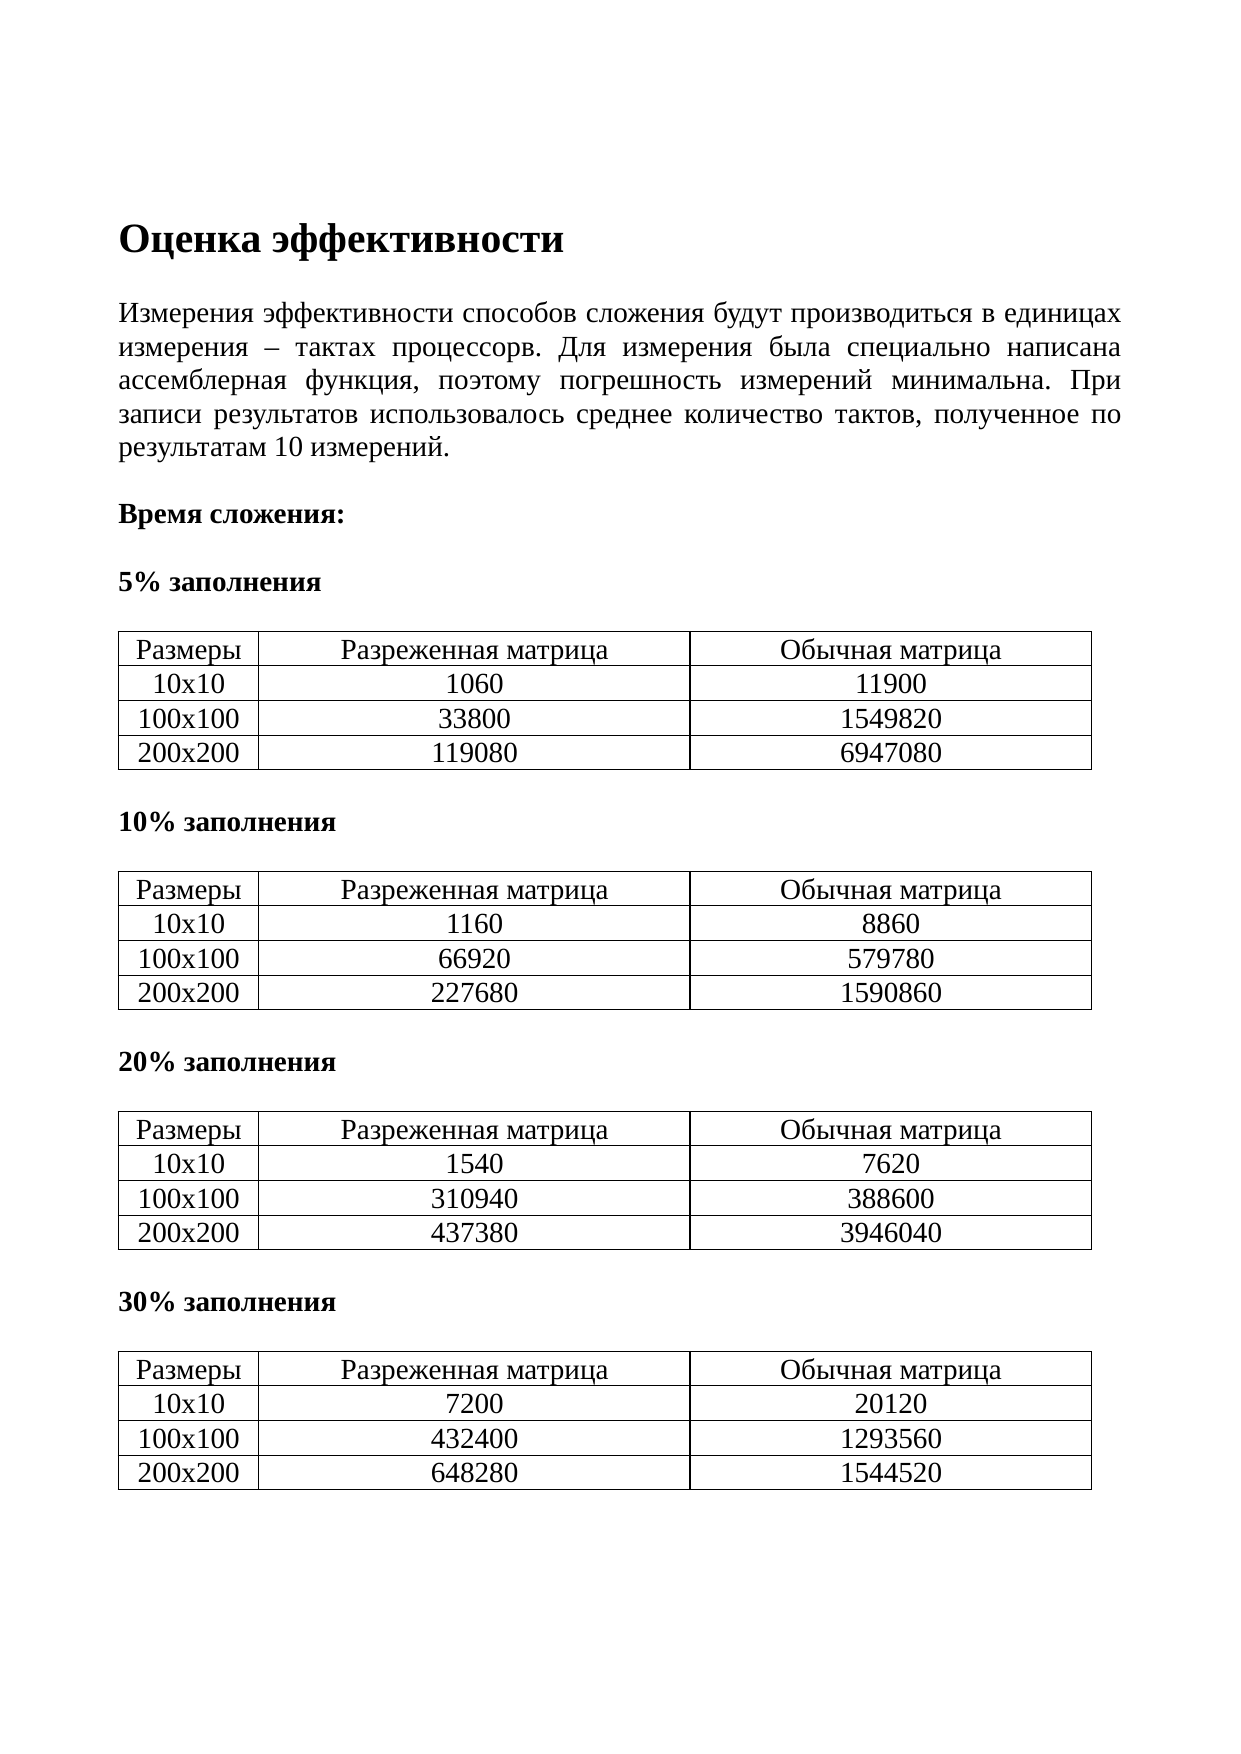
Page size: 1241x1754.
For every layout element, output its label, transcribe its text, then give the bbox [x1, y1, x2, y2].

table_header Разреженная матрица [259, 1112, 689, 1145]
table_header Обычная матрица [691, 1352, 1091, 1385]
table_cell 11900 [691, 666, 1091, 700]
table_cell 100х100 [119, 941, 258, 974]
text 10% заполнения [118, 804, 1122, 837]
table_cell 388600 [691, 1181, 1091, 1214]
table_cell 1293560 [691, 1421, 1091, 1454]
table_cell 648280 [259, 1456, 689, 1489]
table_cell 100х100 [119, 1181, 258, 1214]
table_cell 1549820 [691, 701, 1091, 734]
table_cell 1060 [259, 666, 689, 700]
table_header Размеры [119, 1112, 258, 1145]
table_header Разреженная матрица [259, 1352, 689, 1385]
table_cell 227680 [259, 976, 689, 1009]
table_cell 10х10 [119, 1386, 258, 1420]
table_cell 100х100 [119, 1421, 258, 1454]
table_header Размеры [119, 1352, 258, 1385]
table_cell 200х200 [119, 1456, 258, 1489]
table_cell 6947080 [691, 736, 1091, 769]
table_cell 432400 [259, 1421, 689, 1454]
table_cell 310940 [259, 1181, 689, 1214]
table_cell 7200 [259, 1386, 689, 1420]
table_cell 10х10 [119, 666, 258, 700]
text 5% заполнения [118, 564, 1122, 597]
table_cell 3946040 [691, 1216, 1091, 1249]
table_cell 100х100 [119, 701, 258, 734]
table_header Обычная матрица [691, 632, 1091, 665]
text Время сложения: [118, 497, 1122, 530]
table_cell 66920 [259, 941, 689, 974]
text 30% заполнения [118, 1284, 1122, 1317]
table_cell 1544520 [691, 1456, 1091, 1489]
table_cell 1160 [259, 906, 689, 940]
table_header Обычная матрица [691, 1112, 1091, 1145]
table_cell 200х200 [119, 1216, 258, 1249]
table_header Разреженная матрица [259, 632, 689, 665]
table_cell 119080 [259, 736, 689, 769]
table_cell 200х200 [119, 976, 258, 1009]
table_header Размеры [119, 632, 258, 665]
table_cell 33800 [259, 701, 689, 734]
table_cell 20120 [691, 1386, 1091, 1420]
table_header Разреженная матрица [259, 872, 689, 905]
table_cell 200х200 [119, 736, 258, 769]
table_cell 437380 [259, 1216, 689, 1249]
table_cell 579780 [691, 941, 1091, 974]
table_header Размеры [119, 872, 258, 905]
text 20% заполнения [118, 1044, 1122, 1077]
table_cell 10х10 [119, 1146, 258, 1180]
text Измерения эффективности способов сложения будут производиться в единицах измерения – тактах процессорв. Для измерения была специально написана ассемблерная функция, поэтому погрешность измерений минимальна. При записи результатов использовалось среднее количество тактов, полученное по результатам 10 измерений. [118, 295, 1122, 463]
text Оценка эффективности [118, 214, 1122, 262]
table_cell 10х10 [119, 906, 258, 940]
table_cell 8860 [691, 906, 1091, 940]
table_cell 1540 [259, 1146, 689, 1180]
table_cell 1590860 [691, 976, 1091, 1009]
table_cell 7620 [691, 1146, 1091, 1180]
table_header Обычная матрица [691, 872, 1091, 905]
